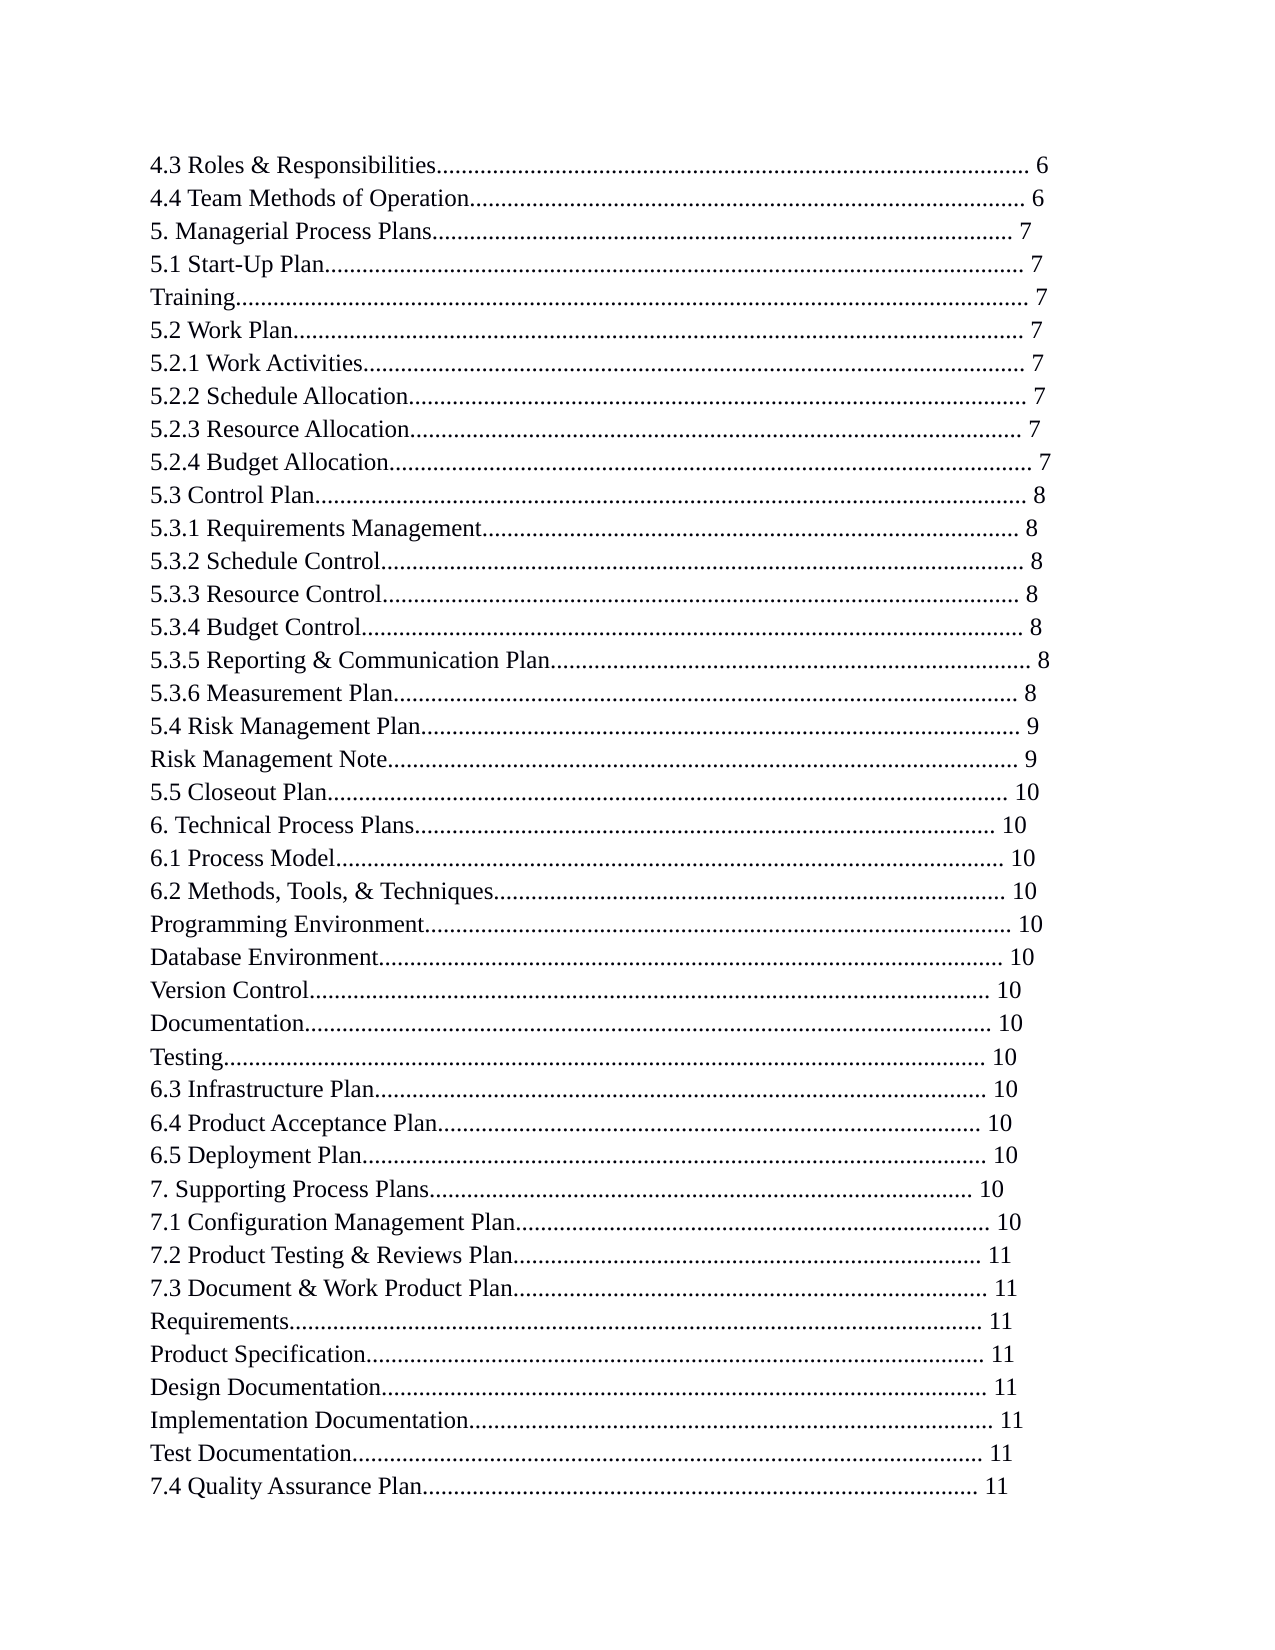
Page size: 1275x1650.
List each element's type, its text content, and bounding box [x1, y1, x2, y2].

text 7. Supporting Process Plans....................................................................................... 10 [150, 1174, 1125, 1202]
text Design Documentation................................................................................................. 11 [150, 1372, 1125, 1401]
text 6. Technical Process Plans............................................................................................. 10 [150, 810, 1125, 839]
text 4.3 Roles & Responsibilities............................................................................................... 6 [150, 150, 1125, 179]
text Product Specification................................................................................................... 11 [150, 1339, 1125, 1367]
text 7.3 Document & Work Product Plan............................................................................ 11 [150, 1273, 1125, 1301]
text 7.2 Product Testing & Reviews Plan........................................................................... 11 [150, 1240, 1125, 1268]
text Training............................................................................................................................... 7 [150, 282, 1125, 311]
text 5.3.3 Resource Control...................................................................................................... 8 [150, 579, 1125, 608]
text 5.5 Closeout Plan............................................................................................................. 10 [150, 777, 1125, 806]
text 5.2.2 Schedule Allocation................................................................................................... 7 [150, 381, 1125, 410]
text Database Environment.................................................................................................... 10 [150, 942, 1125, 971]
text 6.4 Product Acceptance Plan....................................................................................... 10 [150, 1108, 1125, 1136]
text 5.1 Start-Up Plan................................................................................................................ 7 [150, 249, 1125, 278]
text 5.3.5 Reporting & Communication Plan............................................................................. 8 [150, 645, 1125, 674]
text 4.4 Team Methods of Operation......................................................................................... 6 [150, 183, 1125, 212]
text Implementation Documentation.................................................................................... 11 [150, 1405, 1125, 1433]
text Version Control............................................................................................................. 10 [150, 976, 1125, 1004]
text 5.3.2 Schedule Control....................................................................................................... 8 [150, 546, 1125, 575]
text 5.2.4 Budget Allocation....................................................................................................... 7 [150, 447, 1125, 476]
text 5.4 Risk Management Plan................................................................................................ 9 [150, 711, 1125, 740]
text Test Documentation..................................................................................................... 11 [150, 1438, 1125, 1467]
text 5.2 Work Plan..................................................................................................................... 7 [150, 315, 1125, 344]
text 6.5 Deployment Plan.................................................................................................... 10 [150, 1141, 1125, 1169]
text 5.2.1 Work Activities.......................................................................................................... 7 [150, 348, 1125, 377]
text 7.1 Configuration Management Plan............................................................................ 10 [150, 1207, 1125, 1235]
text Risk Management Note..................................................................................................... 9 [150, 744, 1125, 773]
text 5.2.3 Resource Allocation.................................................................................................. 7 [150, 414, 1125, 443]
text Testing.......................................................................................................................... 10 [150, 1042, 1125, 1070]
text 6.1 Process Model........................................................................................................... 10 [150, 843, 1125, 872]
text 5.3.6 Measurement Plan.................................................................................................... 8 [150, 678, 1125, 707]
text 5.3.4 Budget Control.......................................................................................................... 8 [150, 612, 1125, 641]
text 5.3 Control Plan.................................................................................................................. 8 [150, 480, 1125, 509]
text Documentation.............................................................................................................. 10 [150, 1008, 1125, 1037]
text 5.3.1 Requirements Management...................................................................................... 8 [150, 513, 1125, 542]
text 6.3 Infrastructure Plan.................................................................................................. 10 [150, 1074, 1125, 1103]
text Requirements............................................................................................................... 11 [150, 1306, 1125, 1334]
text 6.2 Methods, Tools, & Techniques.................................................................................. 10 [150, 876, 1125, 905]
text Programming Environment.............................................................................................. 10 [150, 909, 1125, 938]
text 5. Managerial Process Plans............................................................................................. 7 [150, 216, 1125, 245]
text 7.4 Quality Assurance Plan......................................................................................... 11 [150, 1471, 1125, 1499]
